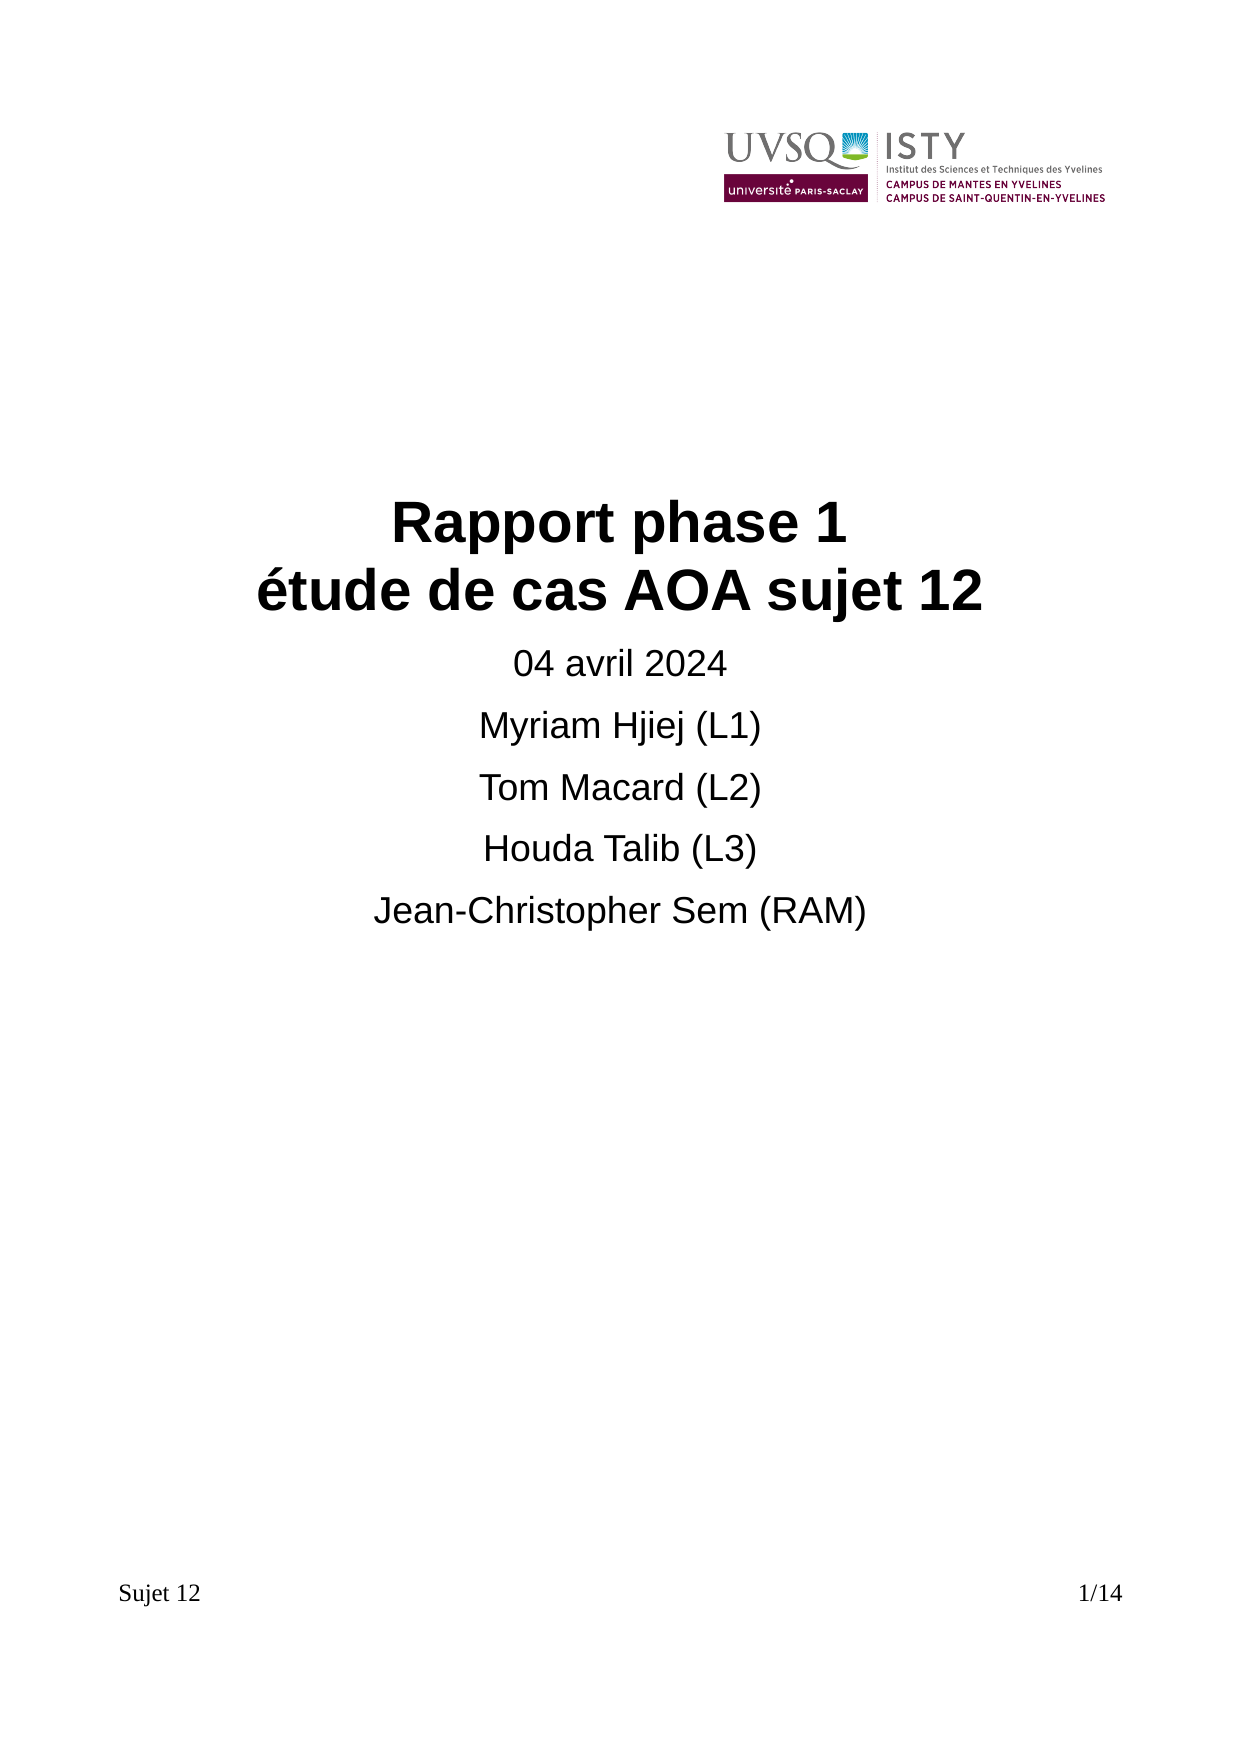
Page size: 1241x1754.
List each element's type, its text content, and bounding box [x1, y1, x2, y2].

title Rapport phase 1 étude de cas AOA sujet 12 [118, 488, 1122, 622]
subtitle Myriam Hjiej (L1) [118, 703, 1122, 746]
subtitle 04 avril 2024 [118, 641, 1122, 684]
subtitle Tom Macard (L2) [118, 765, 1122, 808]
picture [712, 119, 1117, 216]
subtitle Houda Talib (L3) [118, 827, 1122, 870]
subtitle Jean-Christopher Sem (RAM) [118, 888, 1122, 932]
